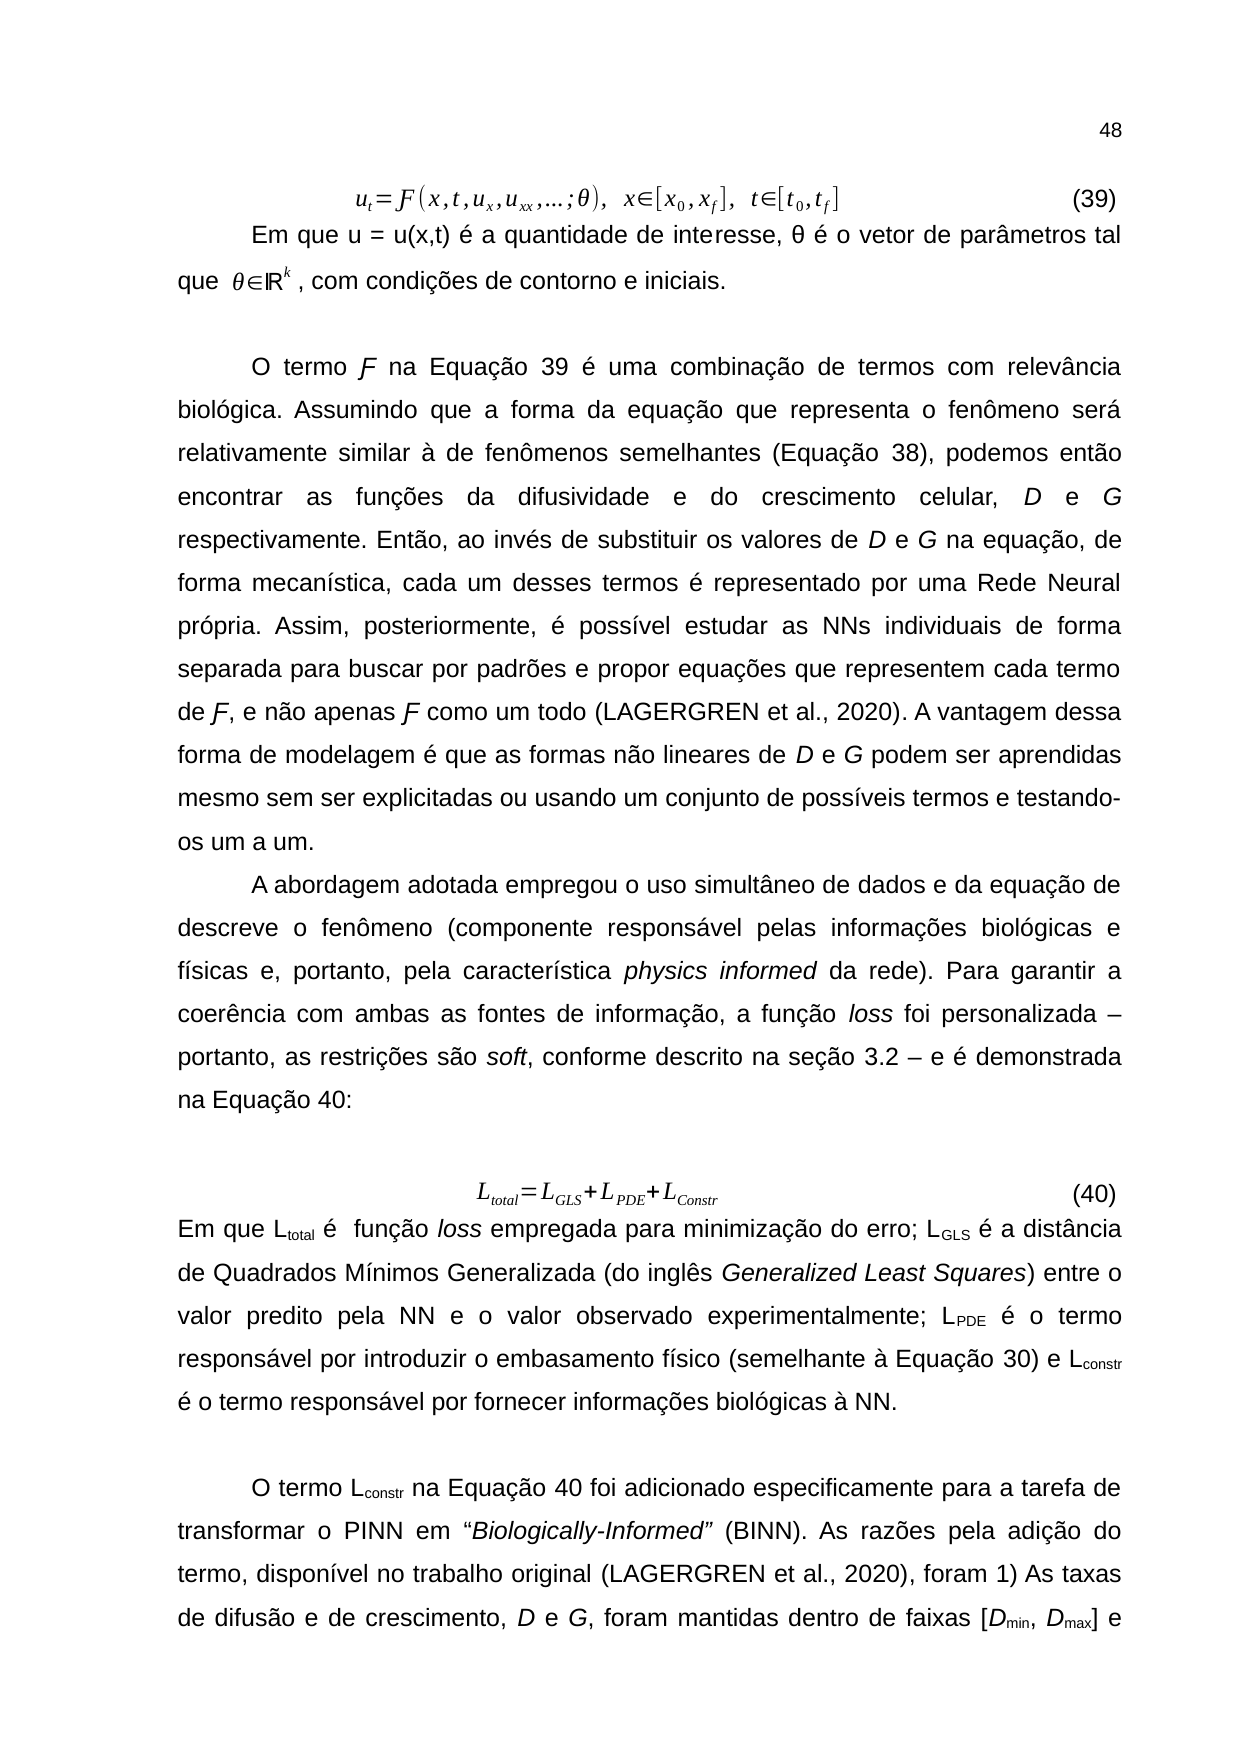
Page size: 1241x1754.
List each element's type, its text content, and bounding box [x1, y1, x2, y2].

text O termo Lconstr na Equação 40 foi adicionado especificamente para a tarefa de transformar o PINN em “Biologically-Informed” (BINN). As razões pela adição do termo, disponível no trabalho original (LAGERGREN et al., 2020), foram 1) As taxas de difusão e de crescimento, D e G, foram mantidas dentro de faixas [Dmin, Dmax] e [177, 1473, 1122, 1631]
text O termo Ƒ na Equação 39 é uma combinação de termos com relevância biológica. Assumindo que a forma da equação que representa o fenômeno será relativamente similar à de fenômenos semelhantes (Equação 38), podemos então encontrar as funções da difusividade e do crescimento celular, D e G respectivamente. Então, ao invés de substituir os valores de D e G na equação, de forma mecanística, cada um desses termos é representado por uma Rede Neural própria. Assim, posteriormente, é possível estudar as NNs individuais de forma separada para buscar por padrões e propor equações que representem cada termo de Ƒ, e não apenas Ƒ como um todo (LAGERGREN et al., 2020). A vantagem dessa forma de modelagem é que as formas não lineares de D e G podem ser aprendidas mesmo sem ser explicitadas ou usando um conjunto de possíveis termos e testando-os um a um. [177, 352, 1122, 855]
text Em que u = u(x,t) é a quantidade de interesse, θ é o vetor de parâmetros tal que , com condições de contorno e iniciais. [177, 220, 1122, 295]
table_header [177, 1172, 1017, 1214]
text A abordagem adotada empregou o uso simultâneo de dados e da equação de descreve o fenômeno (componente responsável pelas informações biológicas e físicas e, portanto, pela característica physics informed da rede). Para garantir a coerência com ambas as fontes de informação, a função loss foi personalizada – portanto, as restrições são soft, conforme descrito na seção 3.2 – e é demonstrada na Equação 40: [177, 870, 1122, 1114]
table_header (39) [1017, 177, 1122, 220]
table_header [177, 177, 1017, 220]
text Em que Ltotal é função loss empregada para minimização do erro; LGLS é a distância de Quadrados Mínimos Generalizada (do inglês Generalized Least Squares) entre o valor predito pela NN e o valor observado experimentalmente; LPDE é o termo responsável por introduzir o embasamento físico (semelhante à Equação 30) e Lconstr é o termo responsável por fornecer informações biológicas à NN. [177, 1214, 1122, 1416]
table_header (40) [1017, 1172, 1122, 1214]
